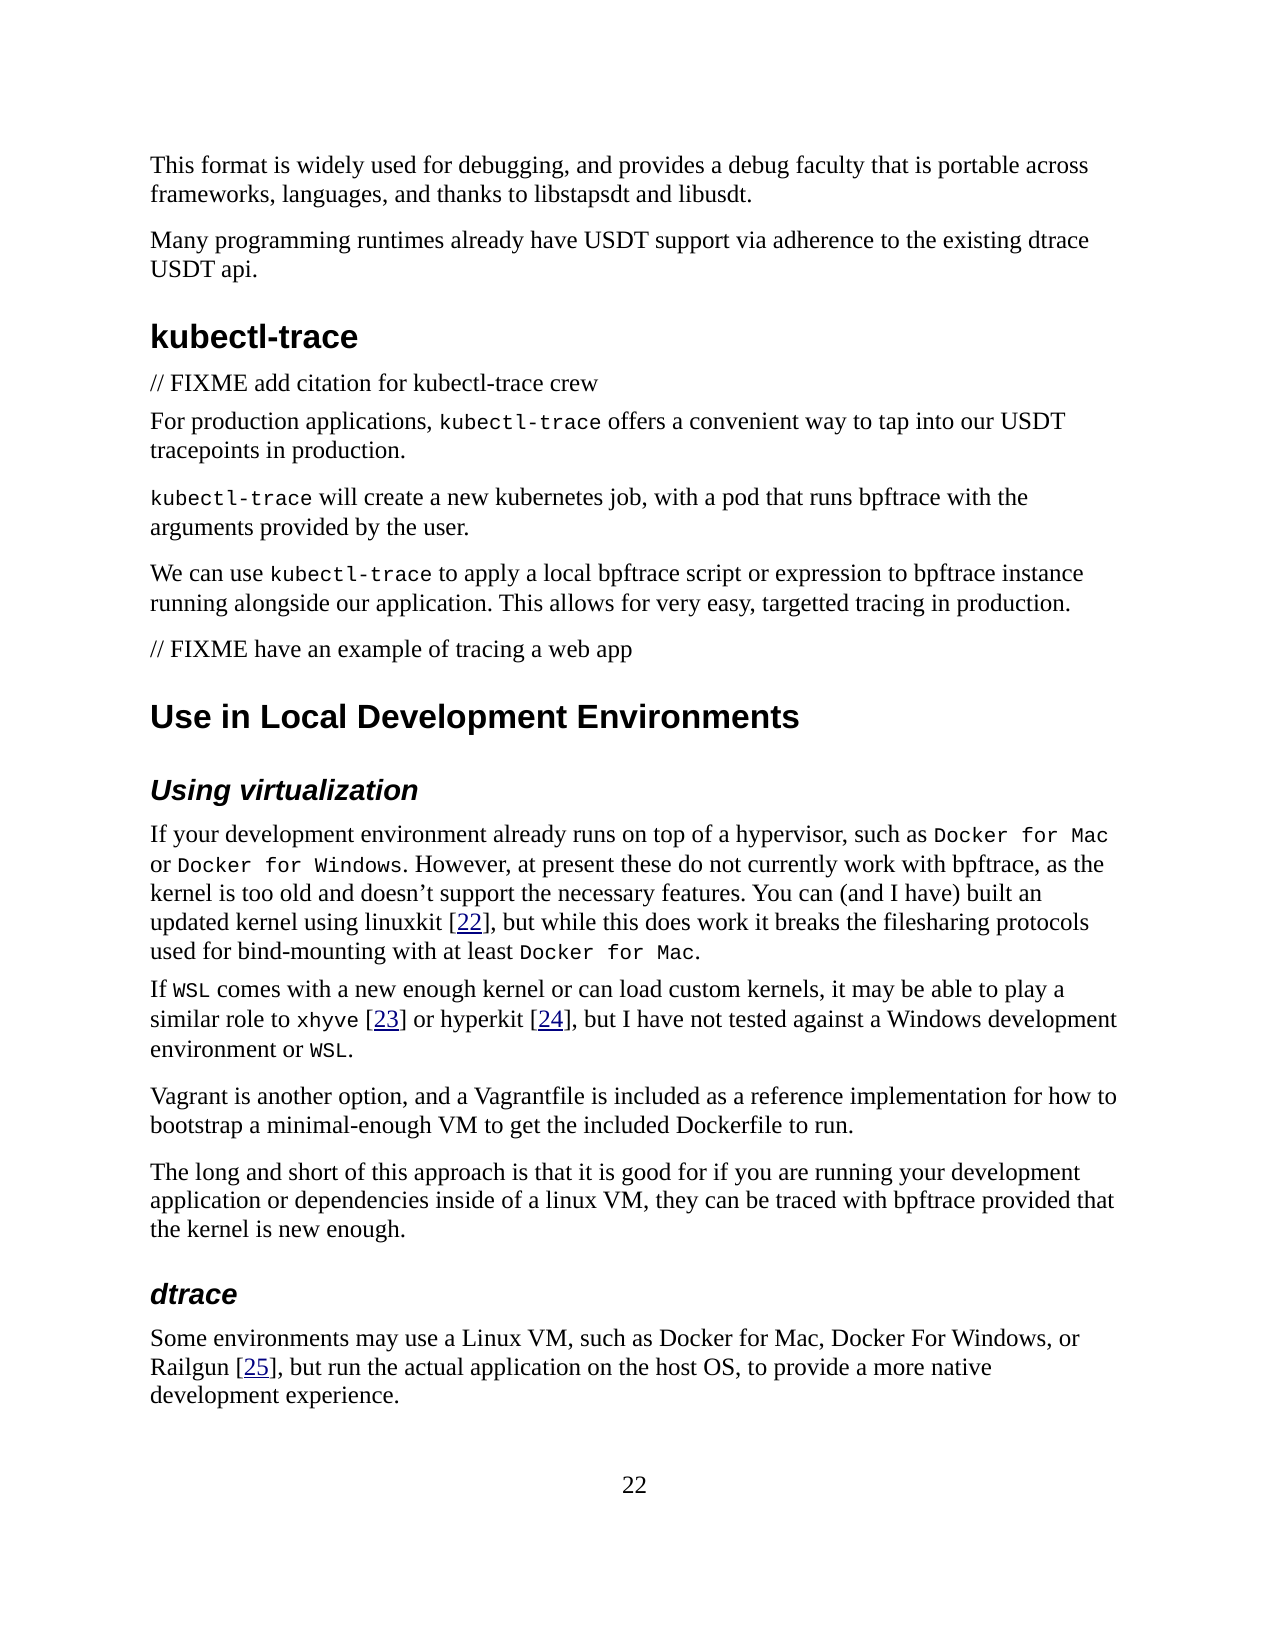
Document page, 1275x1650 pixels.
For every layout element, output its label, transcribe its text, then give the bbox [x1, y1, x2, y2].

text // FIXME have an example of tracing a web app [150, 634, 1125, 663]
text If your development environment already runs on top of a hypervisor, such as Docker for Mac or Docker for Windows. However, at present these do not currently work with bpftrace, as the kernel is too old and doesn’t support the necessary features. You can (and I have) built an updated kernel using linuxkit [22], but while this does work it breaks the filesharing protocols used for bind-mounting with at least Docker for Mac. [150, 819, 1125, 966]
text For production applications, kubectl-trace offers a convenient way to tap into our USDT tracepoints in production. [150, 406, 1125, 464]
subtitle kubectl-trace [150, 317, 1125, 356]
text The long and short of this approach is that it is good for if you are running your development application or dependencies inside of a linux VM, they can be traced with bpftrace provided that the kernel is new enough. [150, 1157, 1125, 1243]
subtitle Using virtualization [150, 773, 1125, 807]
text If WSL comes with a new enough kernel or can load custom kernels, it may be able to play a similar role to xhyve [23] or hyperkit [24], but I have not tested against a Windows development environment or WSL. [150, 974, 1125, 1063]
subtitle dtrace [150, 1277, 1125, 1310]
text kubectl-trace will create a new kubernetes job, with a pod that runs bpftrace with the arguments provided by the user. [150, 482, 1125, 540]
text Many programming runtimes already have USDT support via adherence to the existing dtrace USDT api. [150, 225, 1125, 283]
subtitle Use in Local Development Environments [150, 697, 1125, 736]
text // FIXME add citation for kubectl-trace crew [150, 368, 1125, 397]
text Some environments may use a Linux VM, such as Docker for Mac, Docker For Windows, or Railgun [25], but run the actual application on the host OS, to provide a more native development experience. [150, 1323, 1125, 1409]
text This format is widely used for debugging, and provides a debug faculty that is portable across frameworks, languages, and thanks to libstapsdt and libusdt. [150, 150, 1125, 207]
text Vagrant is another option, and a Vagrantfile is included as a reference implementation for how to bootstrap a minimal-enough VM to get the included Dockerfile to run. [150, 1081, 1125, 1139]
text We can use kubectl-trace to apply a local bpftrace script or expression to bpftrace instance running alongside our application. This allows for very easy, targetted tracing in production. [150, 558, 1125, 617]
